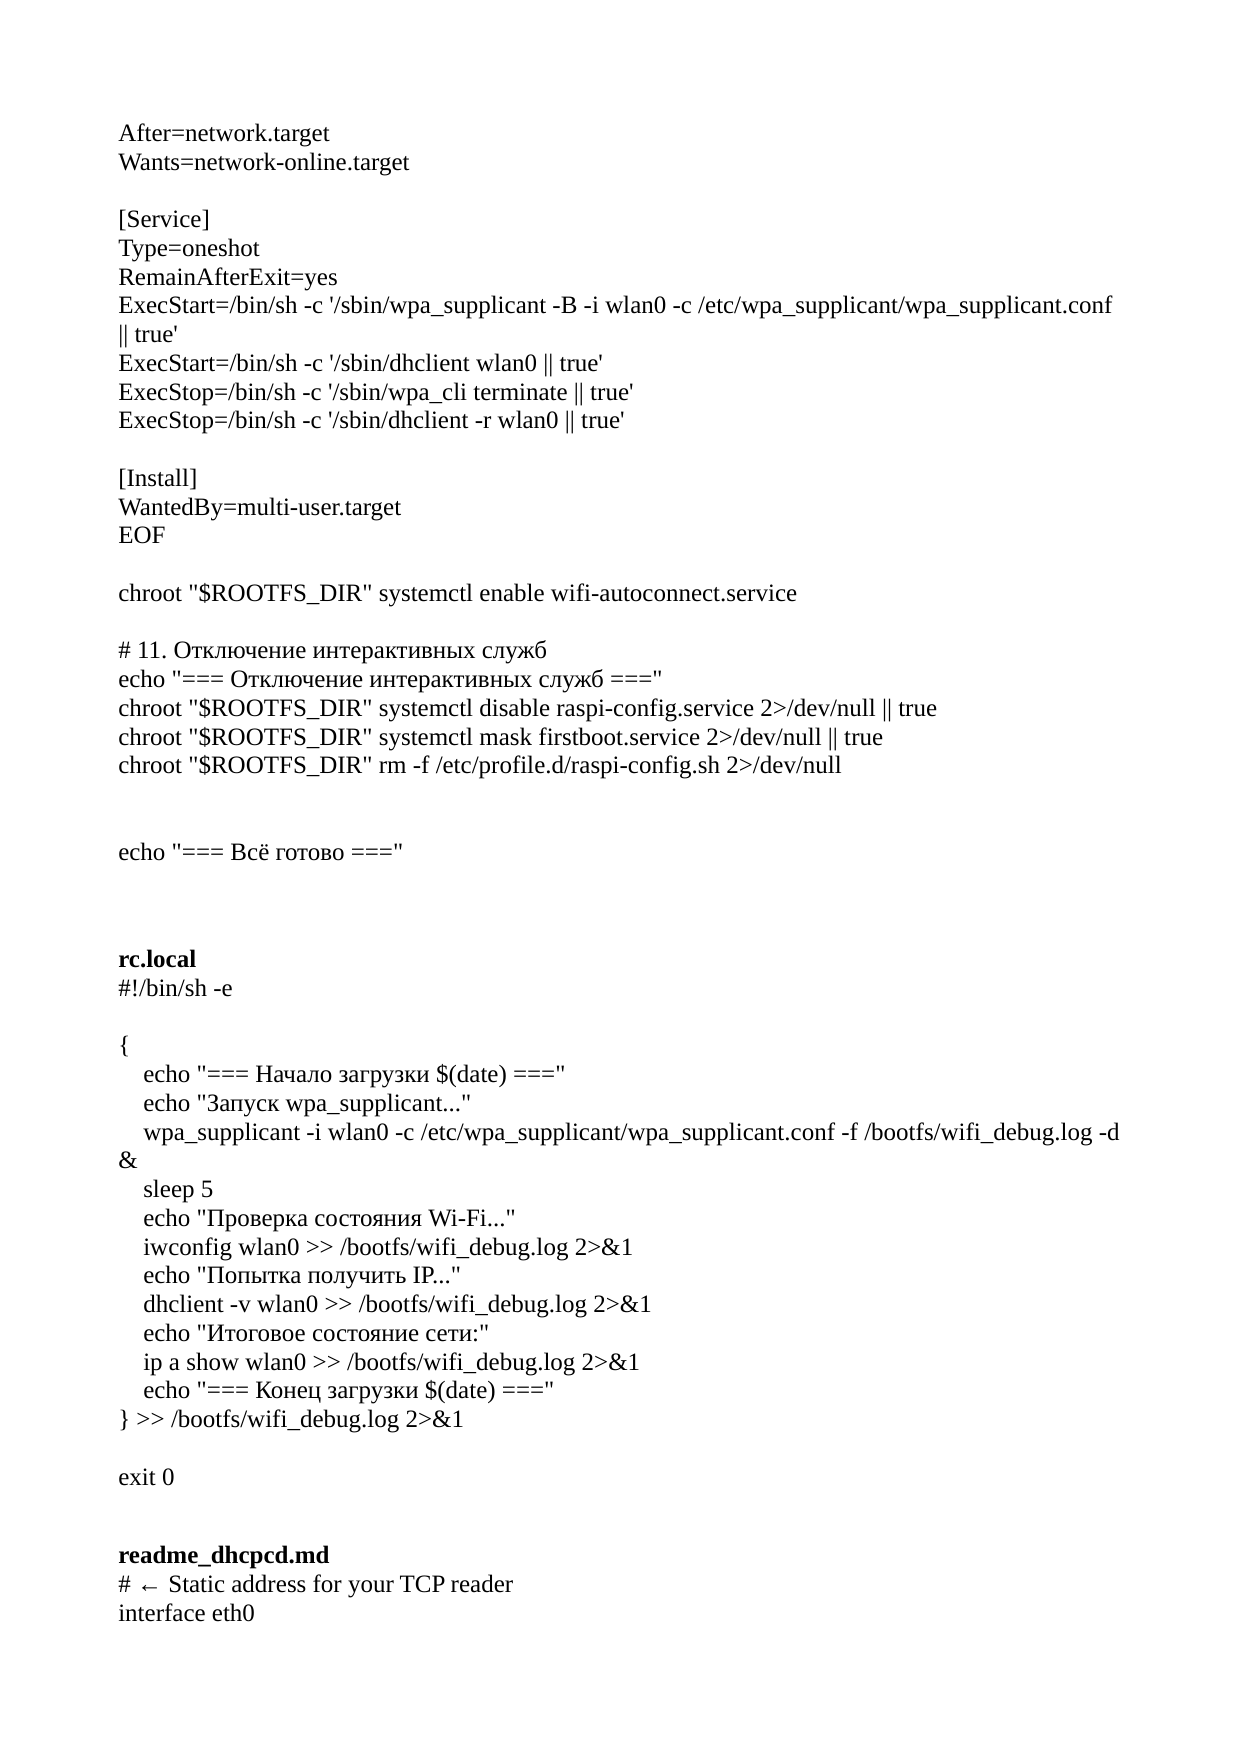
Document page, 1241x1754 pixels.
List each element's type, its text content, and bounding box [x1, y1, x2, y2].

text # ← Static address for your TCP reader interface eth0 [118, 1569, 1122, 1627]
text #!/bin/sh -e { echo "=== Начало загрузки $(date) ===" echo "Запуск wpa_supplicant..." wpa_supplicant -i wlan0 -c /etc/wpa_supplicant/wpa_supplicant.conf -f /bootfs/wifi_debug.log -d & sleep 5 echo "Проверка состояния Wi-Fi..." iwconfig wlan0 >> /bootfs/wifi_debug.log 2>&1 echo "Попытка получить IP..." dhclient -v wlan0 >> /bootfs/wifi_debug.log 2>&1 echo "Итоговое состояние сети:" ip a show wlan0 >> /bootfs/wifi_debug.log 2>&1 echo "=== Конец загрузки $(date) ===" } >> /bootfs/wifi_debug.log 2>&1 exit 0 [118, 973, 1122, 1491]
subtitle readme_dhcpcd.md [118, 1541, 1122, 1569]
subtitle rc.local [118, 944, 1122, 973]
text After=network.target Wants=network-online.target [Service] Type=oneshot RemainAfterExit=yes ExecStart=/bin/sh -c '/sbin/wpa_supplicant -B -i wlan0 -c /etc/wpa_supplicant/wpa_supplicant.conf || true' ExecStart=/bin/sh -c '/sbin/dhclient wlan0 || true' ExecStop=/bin/sh -c '/sbin/wpa_cli terminate || true' ExecStop=/bin/sh -c '/sbin/dhclient -r wlan0 || true' [Install] WantedBy=multi-user.target EOF chroot "$ROOTFS_DIR" systemctl enable wifi-autoconnect.service # 11. Отключение интерактивных служб echo "=== Отключение интерактивных служб ===" chroot "$ROOTFS_DIR" systemctl disable raspi-config.service 2>/dev/null || true chroot "$ROOTFS_DIR" systemctl mask firstboot.service 2>/dev/null || true chroot "$ROOTFS_DIR" rm -f /etc/profile.d/raspi-config.sh 2>/dev/null echo "=== Всё готово ===" [118, 118, 1122, 894]
